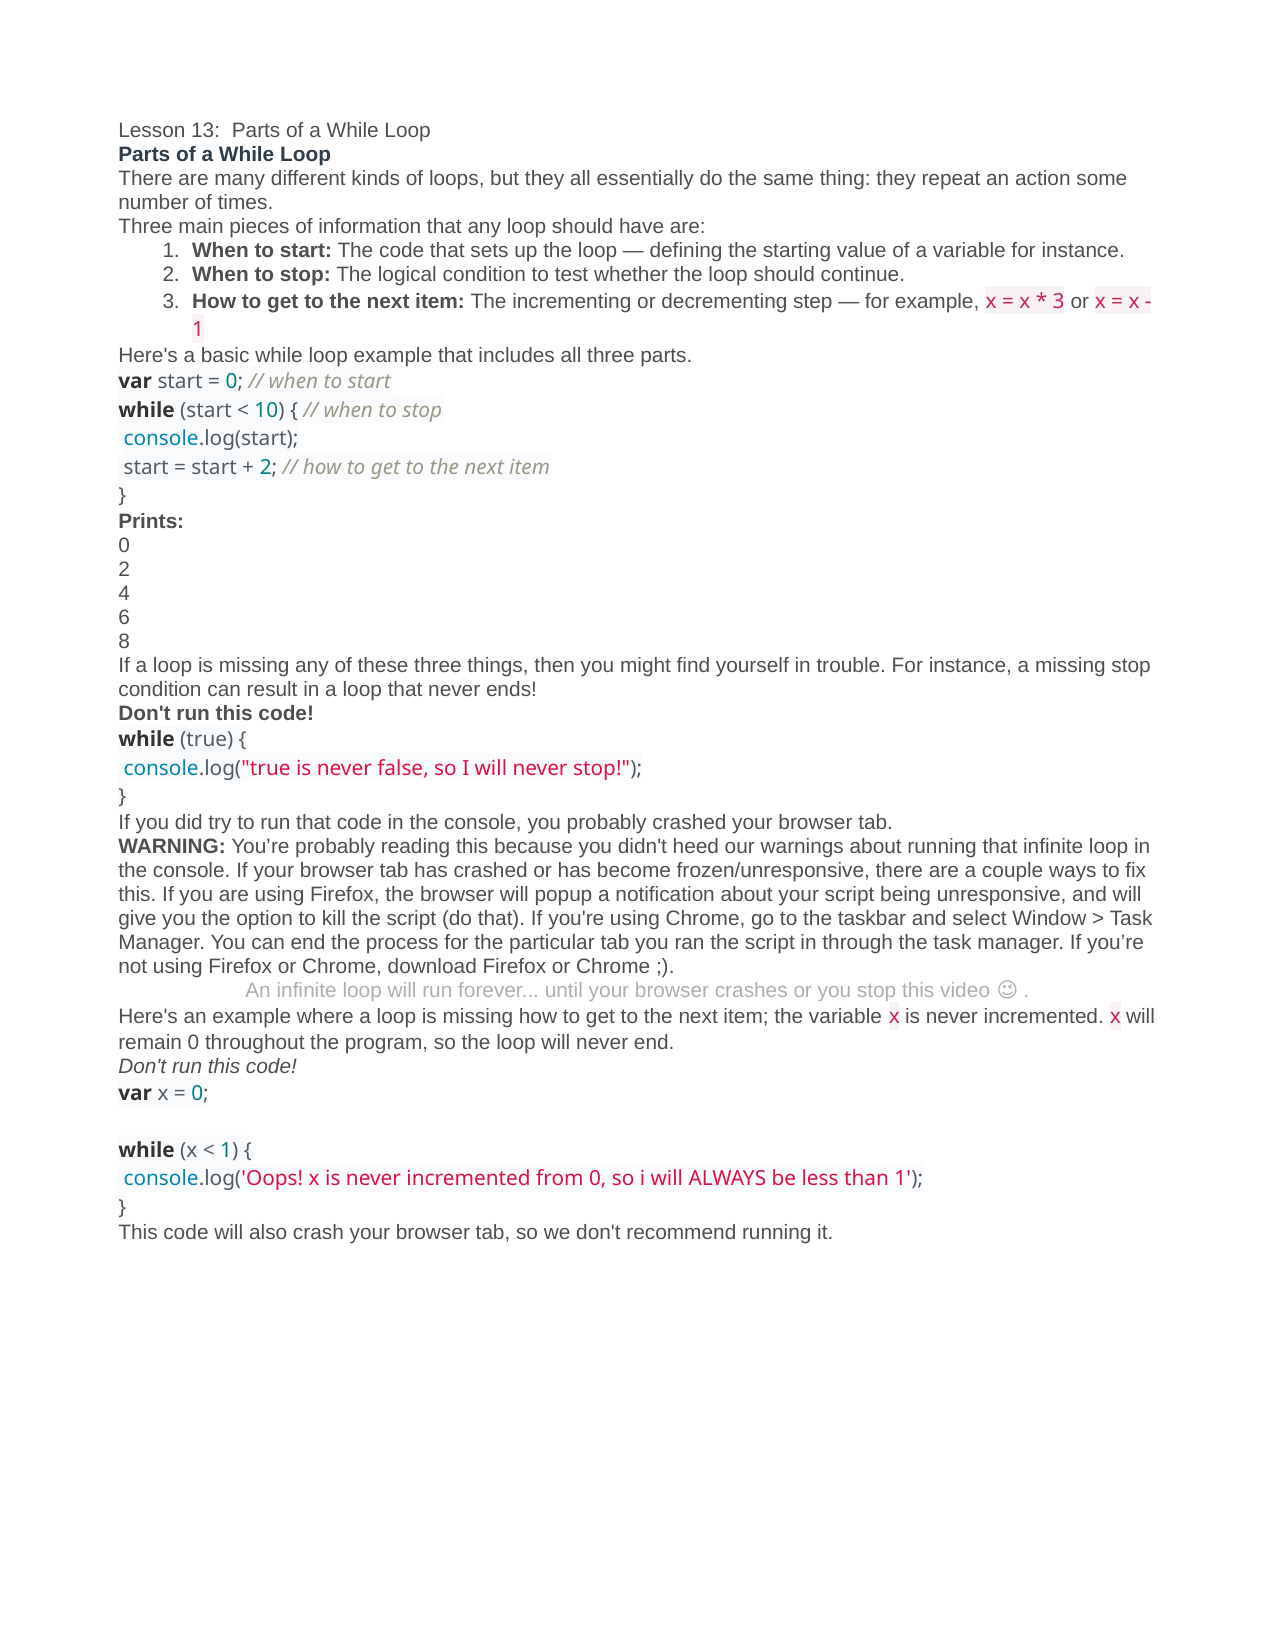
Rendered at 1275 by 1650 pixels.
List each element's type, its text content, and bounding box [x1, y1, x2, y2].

text If you did try to run that code in the console, you probably crashed your browser tab. [118, 810, 1157, 834]
text 4 [118, 581, 1157, 605]
text 0 [118, 533, 1157, 557]
text var start = 0; // when to start while (start < 10) { // when to stop console.log(start); start = start + 2; // how to get to the next item } [118, 367, 1157, 509]
text Lesson 13: Parts of a While Loop [118, 118, 1157, 142]
text Prints: [118, 509, 1157, 533]
subtitle Parts of a While Loop [118, 142, 1157, 166]
text This code will also crash your browser tab, so we don't recommend running it. [118, 1220, 1157, 1244]
list When to stop: The logical condition to test whether the loop should continue. [162, 262, 1157, 286]
text Don't run this code! [118, 701, 1157, 724]
text while (true) { console.log("true is never false, so I will never stop!"); } [118, 724, 1157, 810]
text 2 [118, 557, 1157, 581]
text 8 [118, 629, 1157, 653]
text An infinite loop will run forever... until your browser crashes or you stop this video 😉 . [118, 978, 1157, 1002]
text var x = 0; while (x < 1) { console.log('Oops! x is never incremented from 0, so i will ALWAYS be less than 1'); } [118, 1078, 1157, 1220]
text 6 [118, 605, 1157, 629]
text Here's an example where a loop is missing how to get to the next item; the variable x is never incremented. x will remain 0 throughout the program, so the loop will never end. [118, 1002, 1157, 1054]
text Here's a basic while loop example that includes all three parts. [118, 343, 1157, 367]
text Don't run this code! [118, 1054, 1157, 1078]
text If a loop is missing any of these three things, then you might find yourself in trouble. For instance, a missing stop condition can result in a loop that never ends! [118, 653, 1157, 701]
text There are many different kinds of loops, but they all essentially do the same thing: they repeat an action some number of times. [118, 166, 1157, 214]
text WARNING: You’re probably reading this because you didn't heed our warnings about running that infinite loop in the console. If your browser tab has crashed or has become frozen/unresponsive, there are a couple ways to fix this. If you are using Firefox, the browser will popup a notification about your script being unresponsive, and will give you the option to kill the script (do that). If you're using Chrome, go to the taskbar and select Window > Task Manager. You can end the process for the particular tab you ran the script in through the task manager. If you’re not using Firefox or Chrome, download Firefox or Chrome ;). [118, 834, 1157, 978]
text Three main pieces of information that any loop should have are: [118, 214, 1157, 238]
list When to start: The code that sets up the loop — defining the starting value of a variable for instance. [162, 238, 1157, 262]
list How to get to the next item: The incrementing or decrementing step — for example, x = x * 3 or x = x - 1 [162, 286, 1157, 343]
